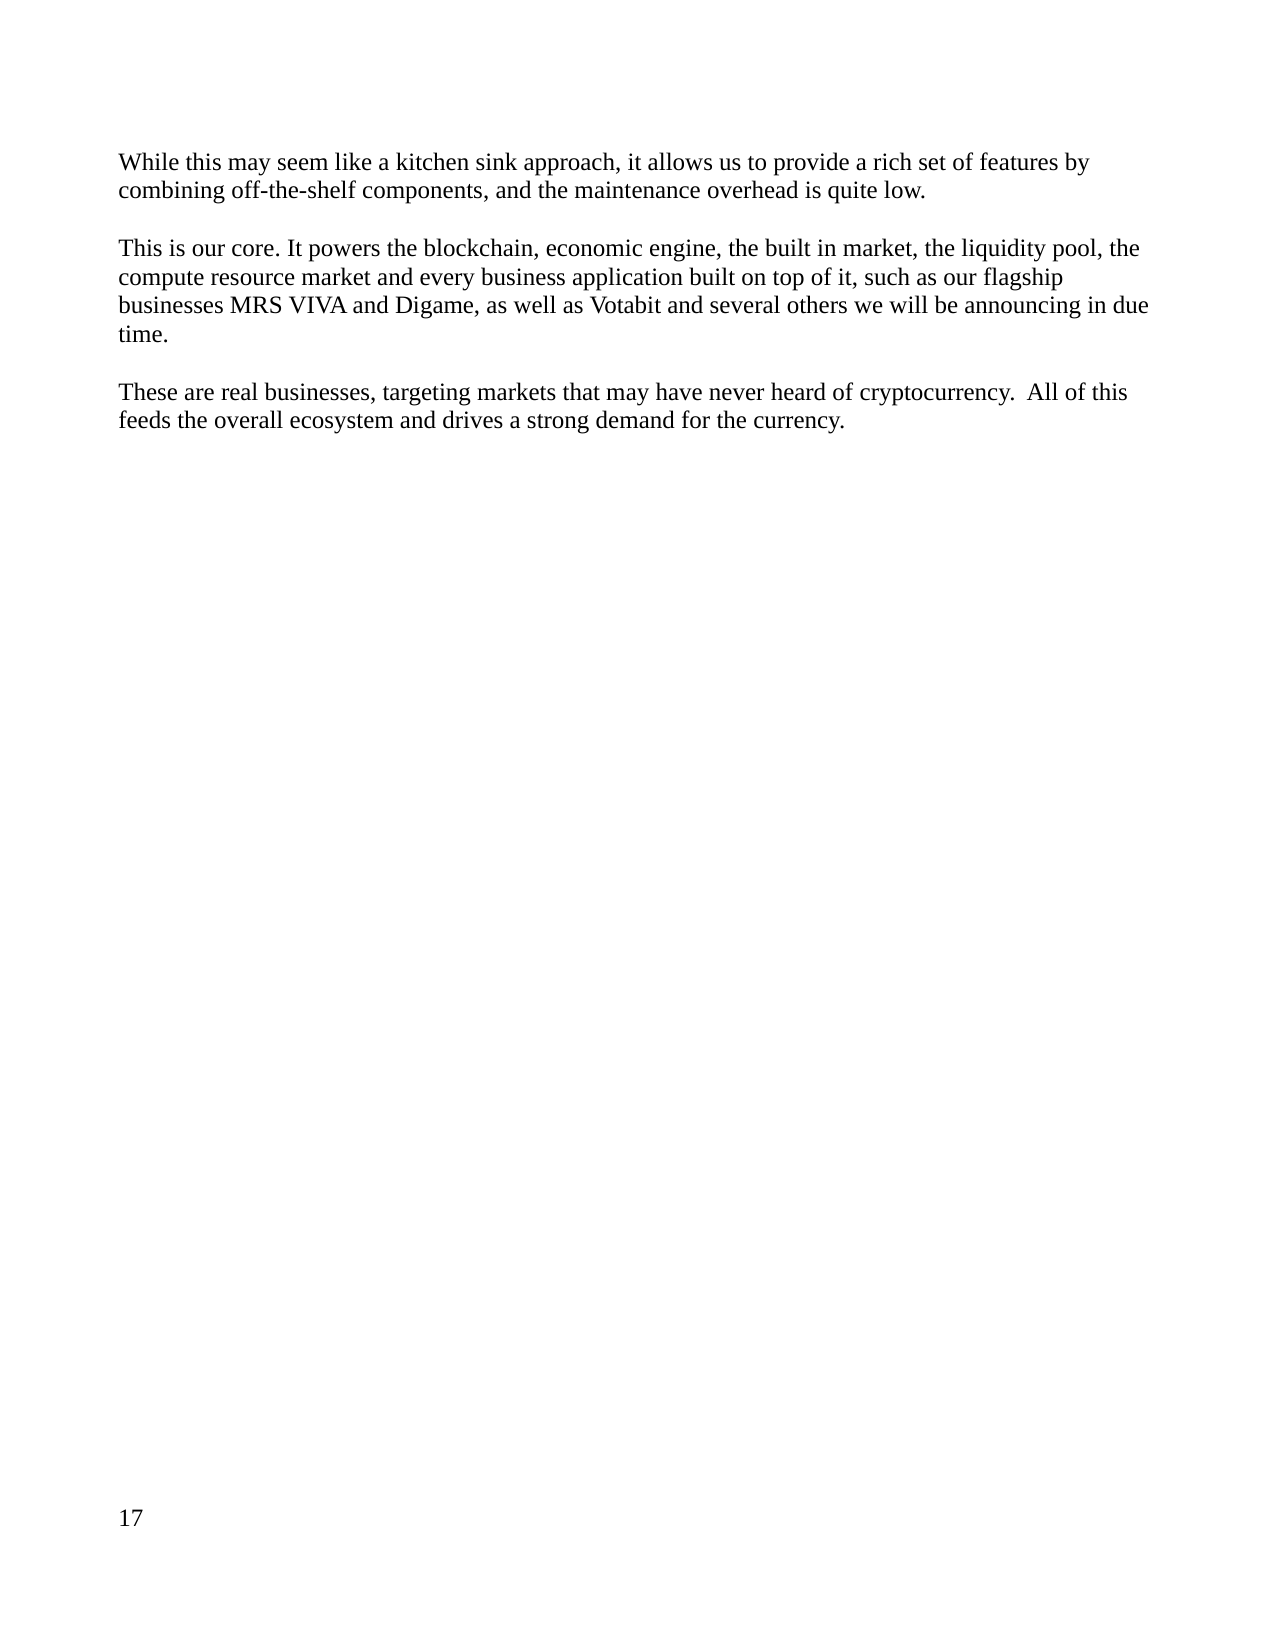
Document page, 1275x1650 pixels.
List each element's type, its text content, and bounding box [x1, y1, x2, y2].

text These are real businesses, targeting markets that may have never heard of cryptocurrency. All of this feeds the overall ecosystem and drives a strong demand for the currency. [118, 377, 1157, 434]
text While this may seem like a kitchen sink approach, it allows us to provide a rich set of features by combining off-the-shelf components, and the maintenance overhead is quite low. [118, 147, 1157, 204]
text This is our core. It powers the blockchain, economic engine, the built in market, the liquidity pool, the compute resource market and every business application built on top of it, such as our flagship businesses MRS VIVA and Digame, as well as Votabit and several others we will be announcing in due time. [118, 233, 1157, 348]
